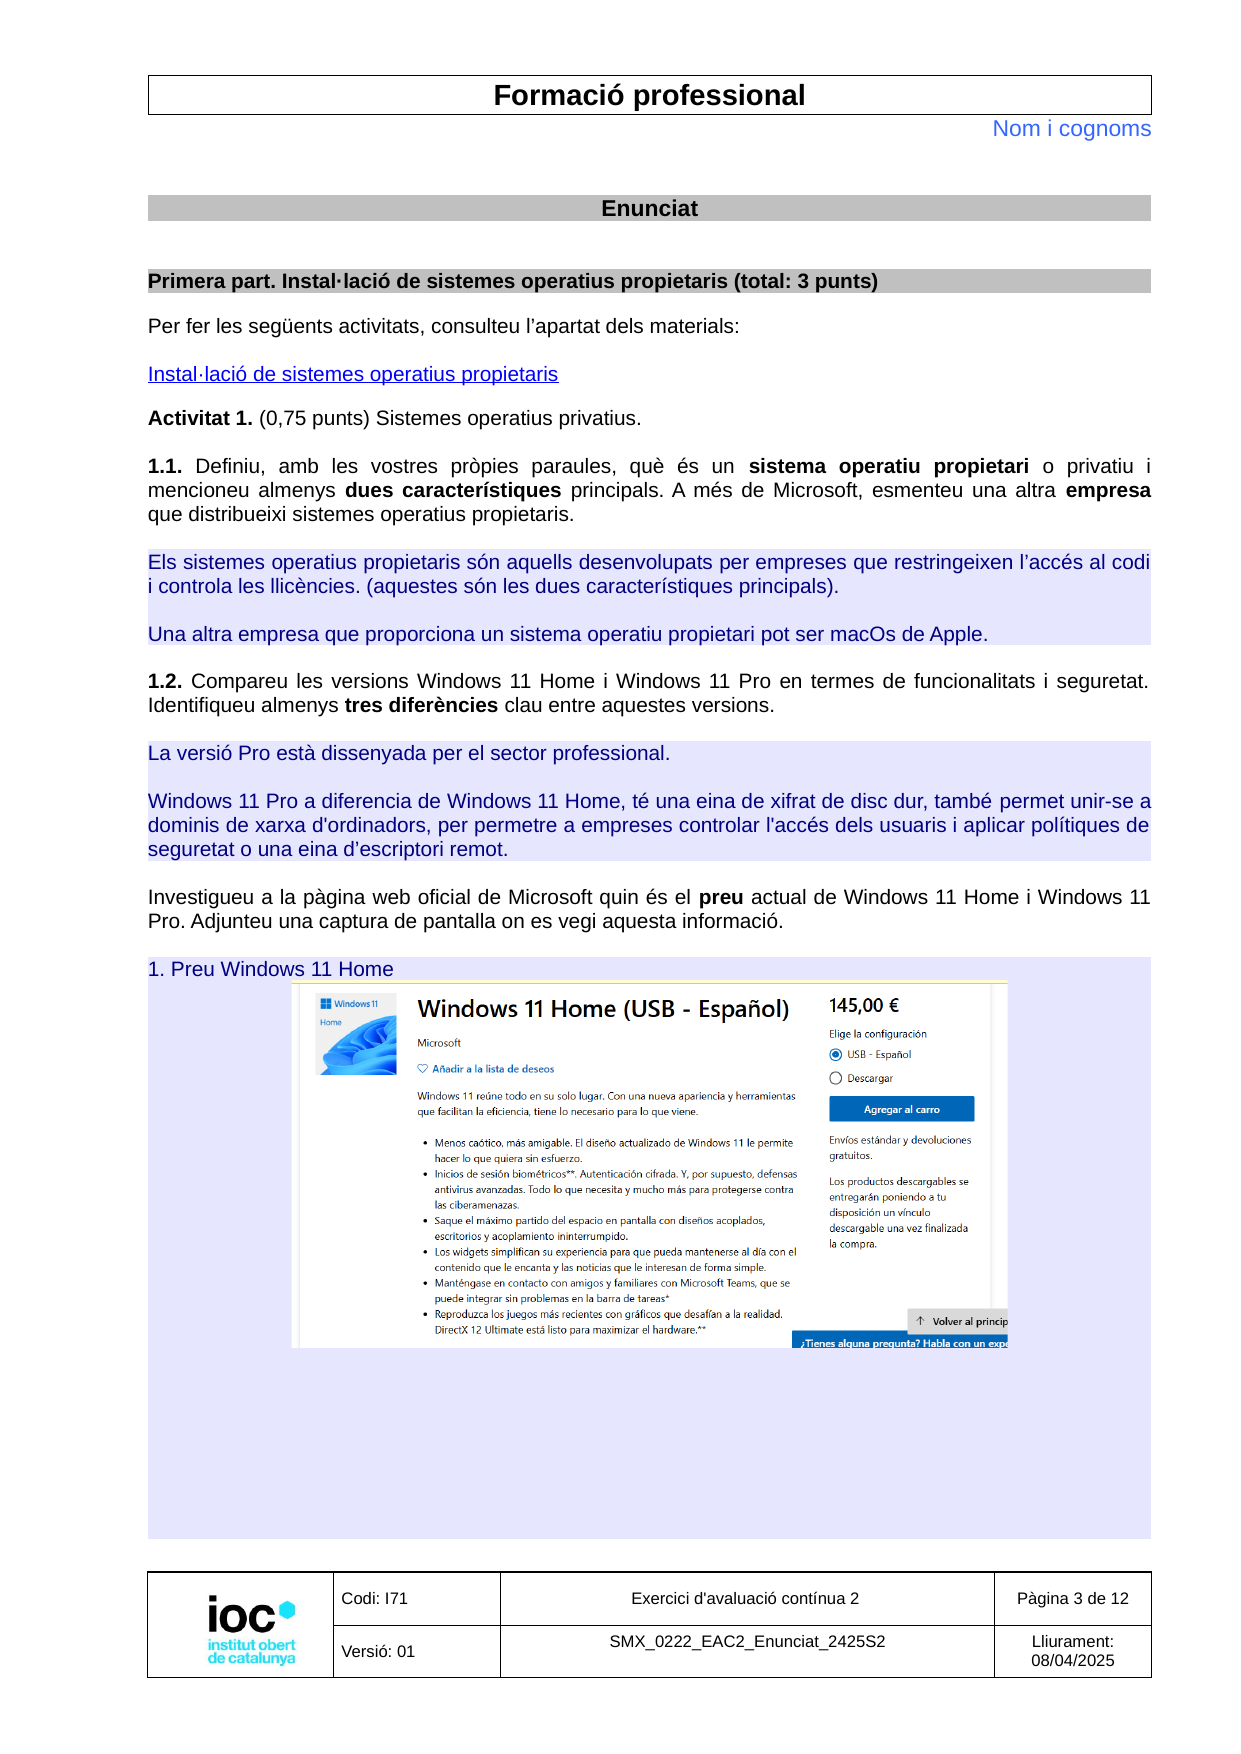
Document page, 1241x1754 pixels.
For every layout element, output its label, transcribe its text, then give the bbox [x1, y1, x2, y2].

text Els sistemes operatius propietaris són aquells desenvolupats per empreses que restringeixen l’accés al codi i controla les llicències. (aquestes són les dues característiques principals). [148, 549, 1151, 597]
picture [195, 1581, 309, 1677]
text 1. Preu Windows 11 Home [148, 957, 1151, 981]
text Primera part. Instal·lació de sistemes operatius propietaris (total: 3 punts) [148, 269, 1151, 293]
text 1.2. Compareu les versions Windows 11 Home i Windows 11 Pro en termes de funcionalitats i seguretat. Identifiqueu almenys tres diferències clau entre aquestes versions. [148, 669, 1151, 717]
text 1.1. Definiu, amb les vostres pròpies paraules, què és un sistema operatiu propietari o privatiu i mencioneu almenys dues característiques principals. A més de Microsoft, esmenteu una altra empresa que distribueixi sistemes operatius propietaris. [148, 454, 1151, 526]
text Una altra empresa que proporciona un sistema operatiu propietari pot ser macOs de Apple. [148, 621, 1151, 645]
text Per fer les següents activitats, consulteu l’apartat dels materials: [148, 313, 1151, 337]
text Investigueu a la pàgina web oficial de Microsoft quin és el preu actual de Windows 11 Home i Windows 11 Pro. Adjunteu una captura de pantalla on es vegi aquesta informació. [148, 885, 1151, 933]
text La versió Pro està dissenyada per el sector professional. [148, 741, 1151, 765]
text Activitat 1. (0,75 punts) Sistemes operatius privatius. [148, 406, 1151, 430]
text Enunciat [148, 195, 1151, 221]
text Windows 11 Pro a diferencia de Windows 11 Home, té una eina de xifrat de disc dur, també permet unir-se a dominis de xarxa d'ordinadors, per permetre a empreses controlar l'accés dels usuaris i aplicar polítiques de seguretat o una eina d’escriptori remot. [148, 789, 1151, 861]
picture [291, 980, 1008, 1348]
text Instal·lació de sistemes operatius propietaris [148, 361, 1151, 385]
